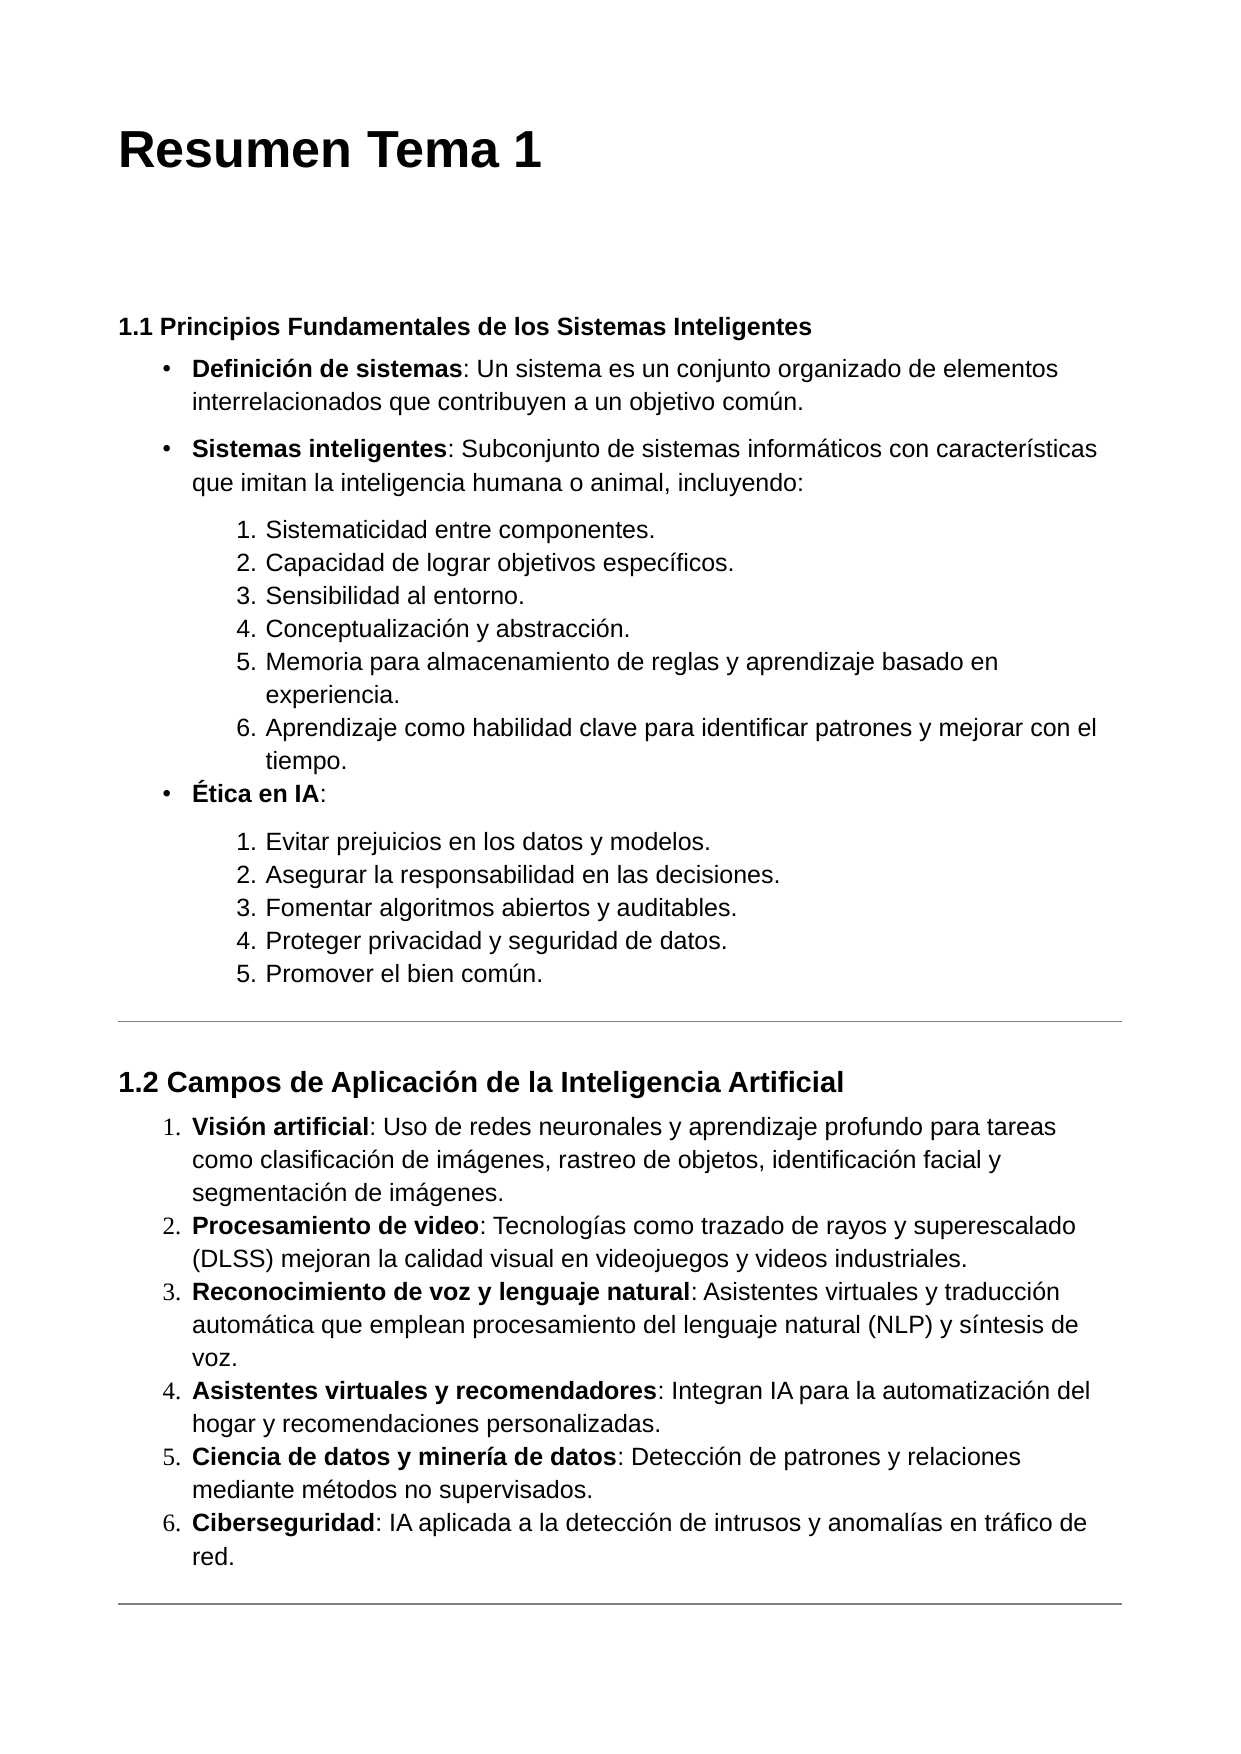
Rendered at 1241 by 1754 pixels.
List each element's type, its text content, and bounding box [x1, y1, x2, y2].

list Visión artificial: Uso de redes neuronales y aprendizaje profundo para tareas como clasificación de imágenes, rastreo de objetos, identificación facial y segmentación de imágenes. [162, 1112, 1122, 1206]
list Reconocimiento de voz y lenguaje natural: Asistentes virtuales y traducción automática que emplean procesamiento del lenguaje natural (NLP) y síntesis de voz. [162, 1277, 1122, 1372]
list Ciberseguridad: IA aplicada a la detección de intrusos y anomalías en tráfico de red. [162, 1508, 1122, 1570]
list Evitar prejuicios en los datos y modelos. [236, 827, 1122, 856]
list Conceptualización y abstracción. [236, 614, 1122, 643]
list Memoria para almacenamiento de reglas y aprendizaje basado en experiencia. [236, 647, 1122, 709]
list Asegurar la responsabilidad en las decisiones. [236, 860, 1122, 889]
list Sensibilidad al entorno. [236, 581, 1122, 610]
list Fomentar algoritmos abiertos y auditables. [236, 893, 1122, 922]
list Ciencia de datos y minería de datos: Detección de patrones y relaciones mediante métodos no supervisados. [162, 1442, 1122, 1504]
list Promover el bien común. [236, 959, 1122, 988]
list Ética en IA: [162, 779, 1122, 808]
list Sistematicidad entre componentes. [236, 515, 1122, 544]
list Capacidad de lograr objetivos específicos. [236, 548, 1122, 577]
list Proteger privacidad y seguridad de datos. [236, 926, 1122, 955]
subtitle 1.1 Principios Fundamentales de los Sistemas Inteligentes [118, 312, 1122, 341]
list Asistentes virtuales y recomendadores: Integran IA para la automatización del hogar y recomendaciones personalizadas. [162, 1376, 1122, 1438]
list Procesamiento de video: Tecnologías como trazado de rayos y superescalado (DLSS) mejoran la calidad visual en videojuegos y videos industriales. [162, 1211, 1122, 1273]
list Aprendizaje como habilidad clave para identificar patrones y mejorar con el tiempo. [236, 713, 1122, 775]
subtitle 1.2 Campos de Aplicación de la Inteligencia Artificial [118, 1066, 1122, 1099]
list Sistemas inteligentes: Subconjunto de sistemas informáticos con características que imitan la inteligencia humana o animal, incluyendo: [162, 434, 1122, 496]
list Definición de sistemas: Un sistema es un conjunto organizado de elementos interrelacionados que contribuyen a un objetivo común. [162, 354, 1122, 416]
text Resumen Tema 1 [118, 118, 1122, 178]
